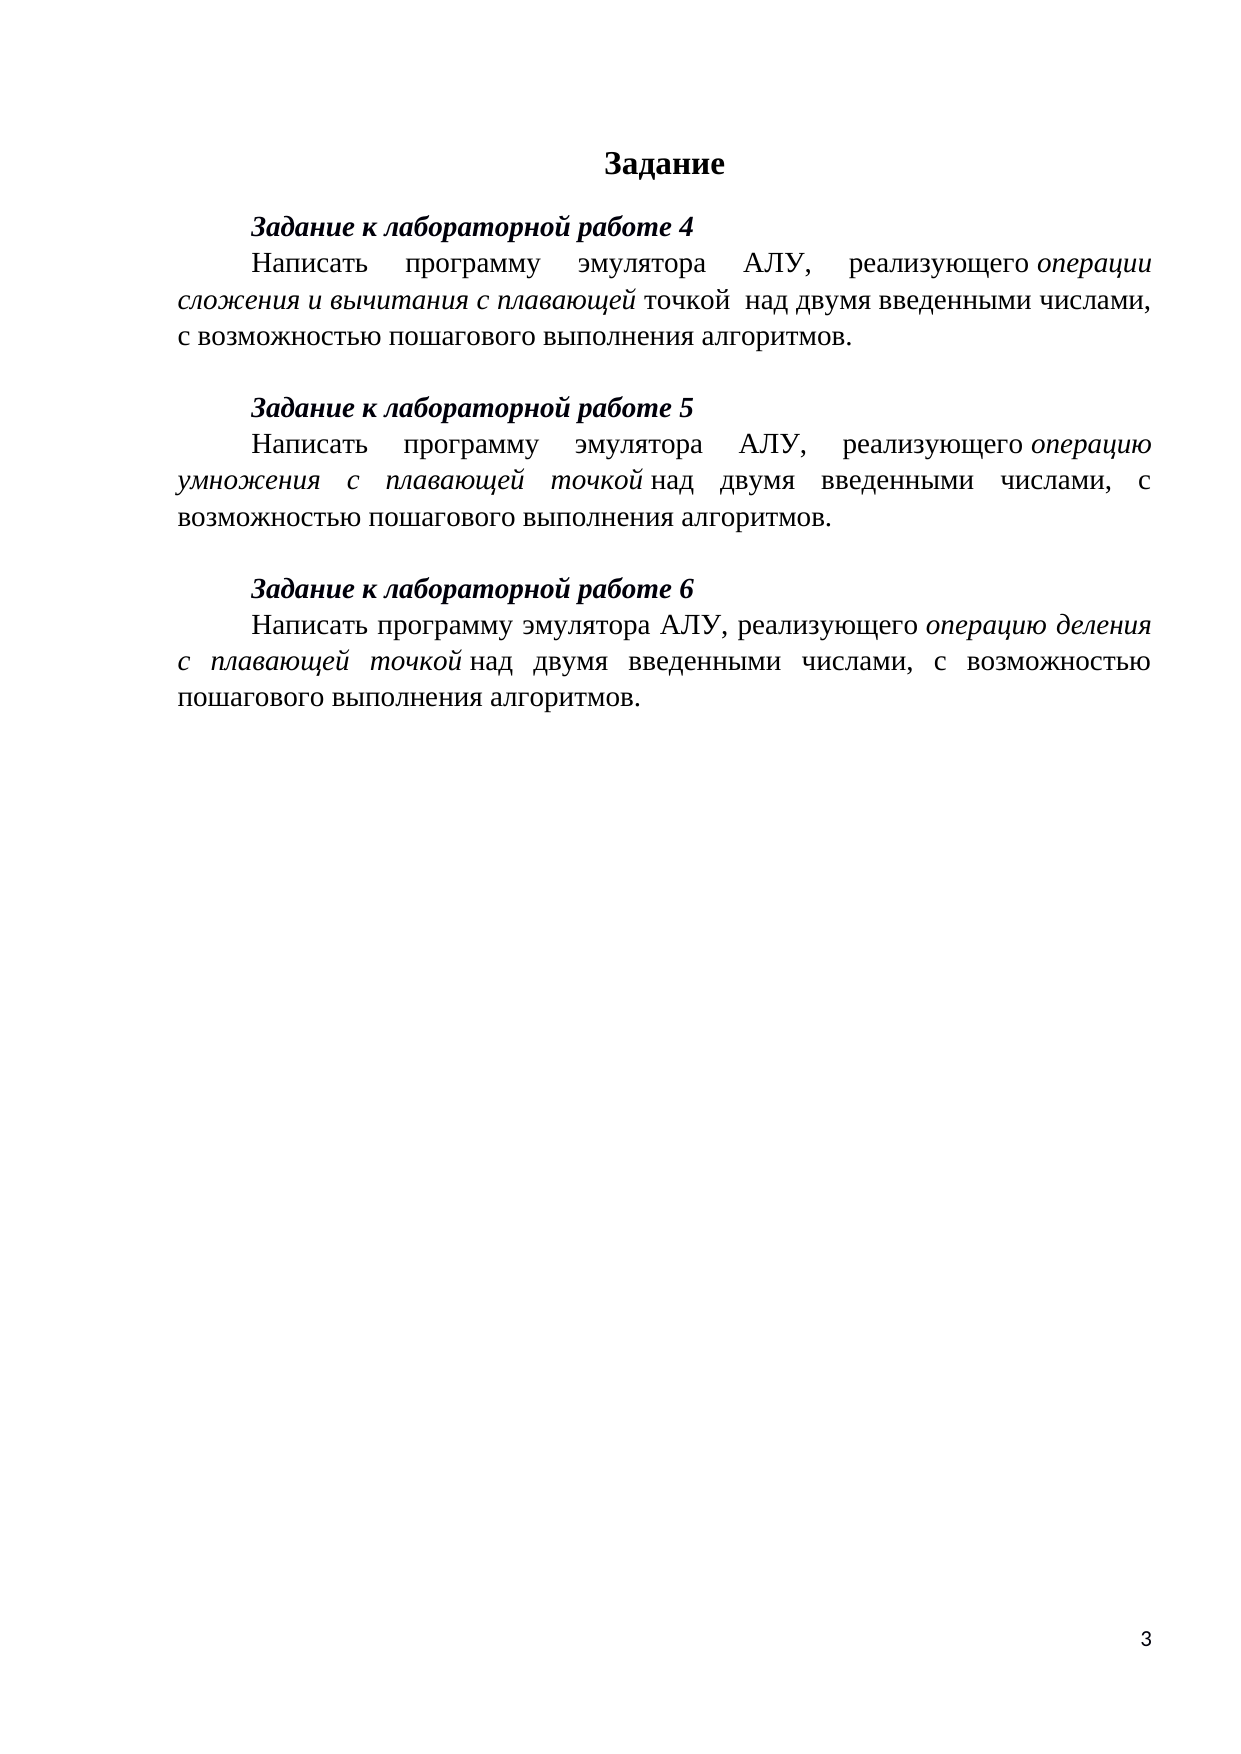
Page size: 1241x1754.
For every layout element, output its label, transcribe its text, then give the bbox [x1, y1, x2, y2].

text Написать программу эмулятора АЛУ, реализующего операции сложения и вычитания с плавающей точкой над двумя введенными числами, с возможностью пошагового выполнения алгоритмов. [177, 246, 1152, 351]
text Написать программу эмулятора АЛУ, реализующего операцию умножения с плавающей точкой над двумя введенными числами, с возможностью пошагового выполнения алгоритмов. [177, 426, 1152, 532]
text Задание к лабораторной работе 5 [177, 390, 1152, 424]
subtitle Задание [177, 143, 1152, 181]
text Задание к лабораторной работе 6 [177, 571, 1152, 604]
text Написать программу эмулятора АЛУ, реализующего операцию деления с плавающей точкой над двумя введенными числами, с возможностью пошагового выполнения алгоритмов. [177, 607, 1152, 713]
text Задание к лабораторной работе 4 [177, 209, 1152, 243]
